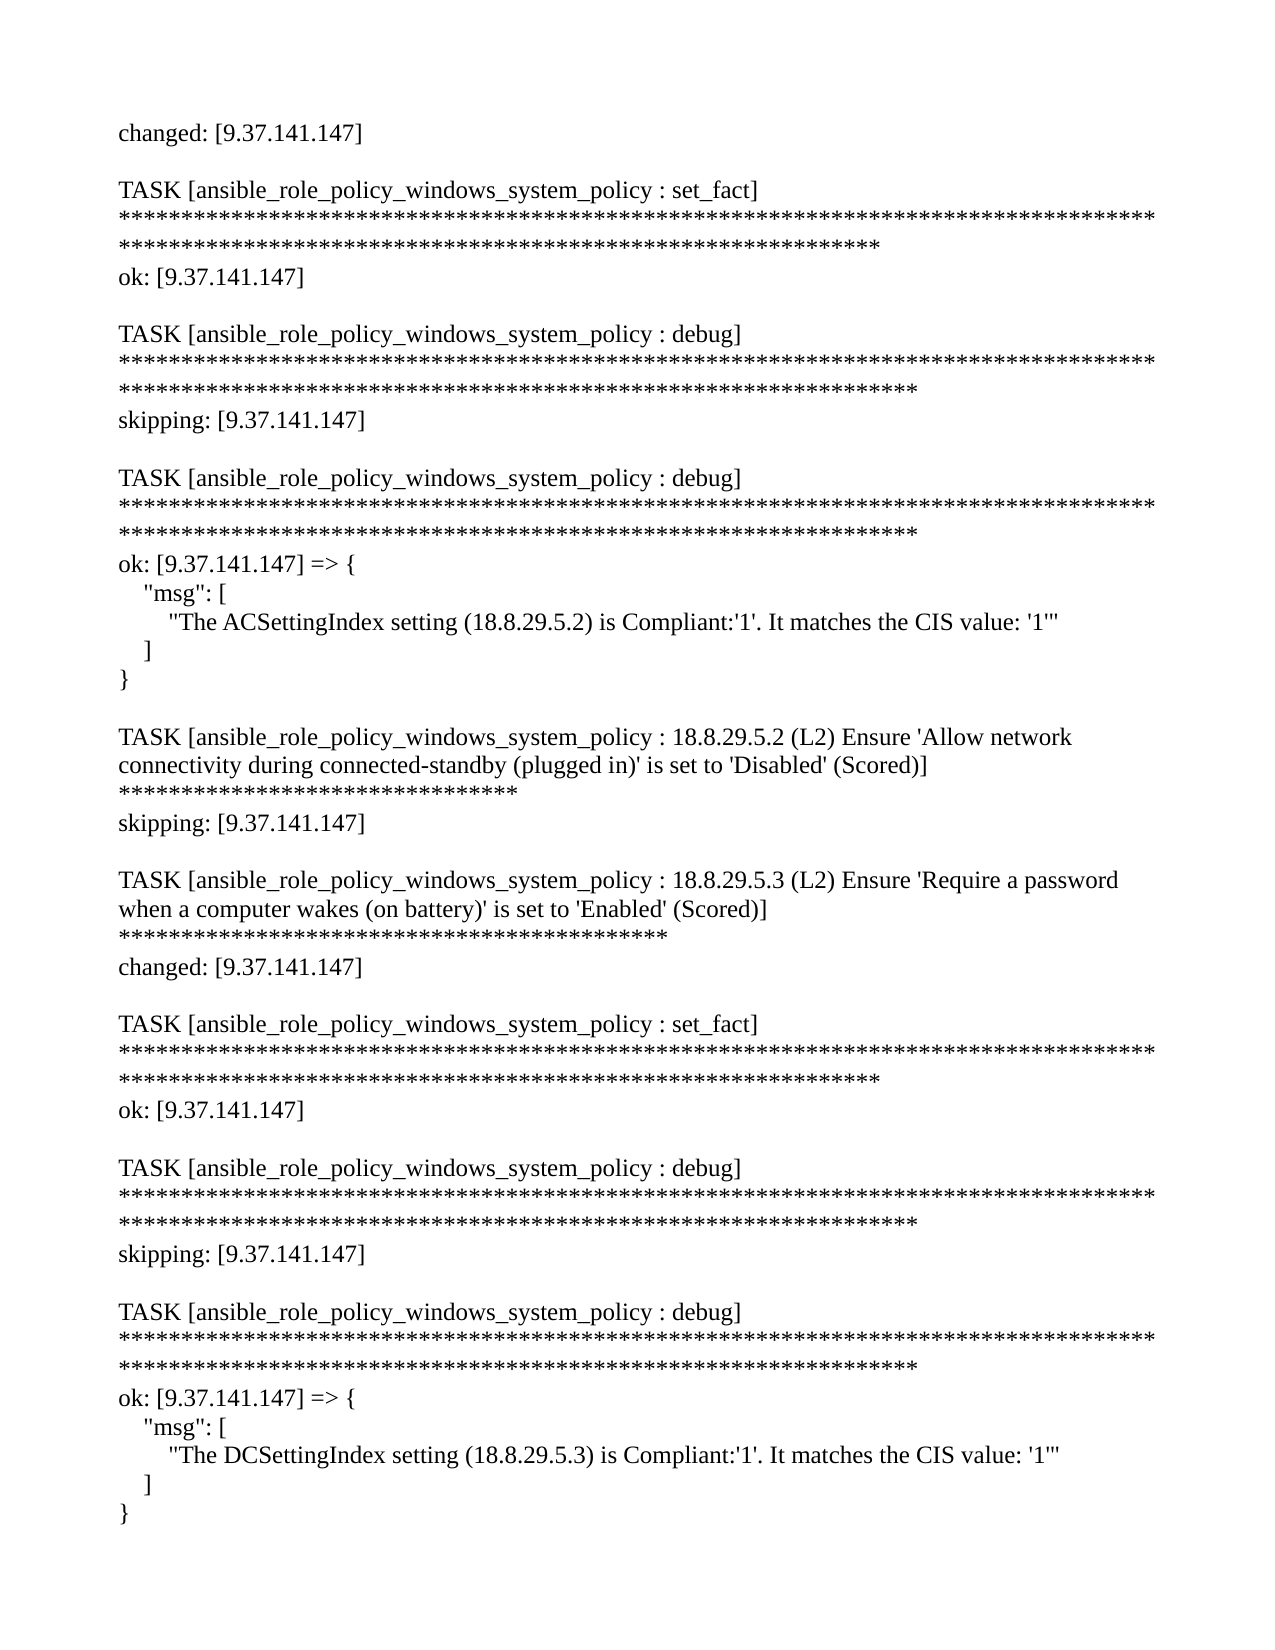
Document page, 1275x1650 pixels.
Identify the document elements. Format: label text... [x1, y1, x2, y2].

text "msg": [ [118, 578, 1157, 607]
text "The ACSettingIndex setting (18.8.29.5.2) is Compliant:'1'. It matches the CIS value: '1'" [118, 607, 1157, 636]
text changed: [9.37.141.147] [118, 118, 1157, 147]
text "msg": [ [118, 1412, 1157, 1441]
text changed: [9.37.141.147] [118, 952, 1157, 981]
text ok: [9.37.141.147] [118, 262, 1157, 291]
text TASK [ansible_role_policy_windows_system_policy : debug] *************************************************************************************************************************************************** [118, 463, 1157, 549]
text TASK [ansible_role_policy_windows_system_policy : 18.8.29.5.2 (L2) Ensure 'Allow network connectivity during connected-standby (plugged in)' is set to 'Disabled' (Scored)] ******************************** [118, 722, 1157, 808]
text TASK [ansible_role_policy_windows_system_policy : set_fact] ************************************************************************************************************************************************ [118, 176, 1157, 262]
text ok: [9.37.141.147] [118, 1096, 1157, 1124]
text ] [118, 636, 1157, 664]
text skipping: [9.37.141.147] [118, 808, 1157, 837]
text TASK [ansible_role_policy_windows_system_policy : debug] *************************************************************************************************************************************************** [118, 1297, 1157, 1383]
text "The DCSettingIndex setting (18.8.29.5.3) is Compliant:'1'. It matches the CIS value: '1'" [118, 1441, 1157, 1469]
text ok: [9.37.141.147] => { [118, 1383, 1157, 1412]
text } [118, 664, 1157, 693]
text skipping: [9.37.141.147] [118, 406, 1157, 434]
text TASK [ansible_role_policy_windows_system_policy : debug] *************************************************************************************************************************************************** [118, 319, 1157, 406]
text skipping: [9.37.141.147] [118, 1239, 1157, 1268]
text ] [118, 1469, 1157, 1498]
text TASK [ansible_role_policy_windows_system_policy : set_fact] ************************************************************************************************************************************************ [118, 1009, 1157, 1096]
text } [118, 1498, 1157, 1527]
text TASK [ansible_role_policy_windows_system_policy : 18.8.29.5.3 (L2) Ensure 'Require a password when a computer wakes (on battery)' is set to 'Enabled' (Scored)] ******************************************** [118, 866, 1157, 952]
text ok: [9.37.141.147] => { [118, 549, 1157, 578]
text TASK [ansible_role_policy_windows_system_policy : debug] *************************************************************************************************************************************************** [118, 1153, 1157, 1239]
